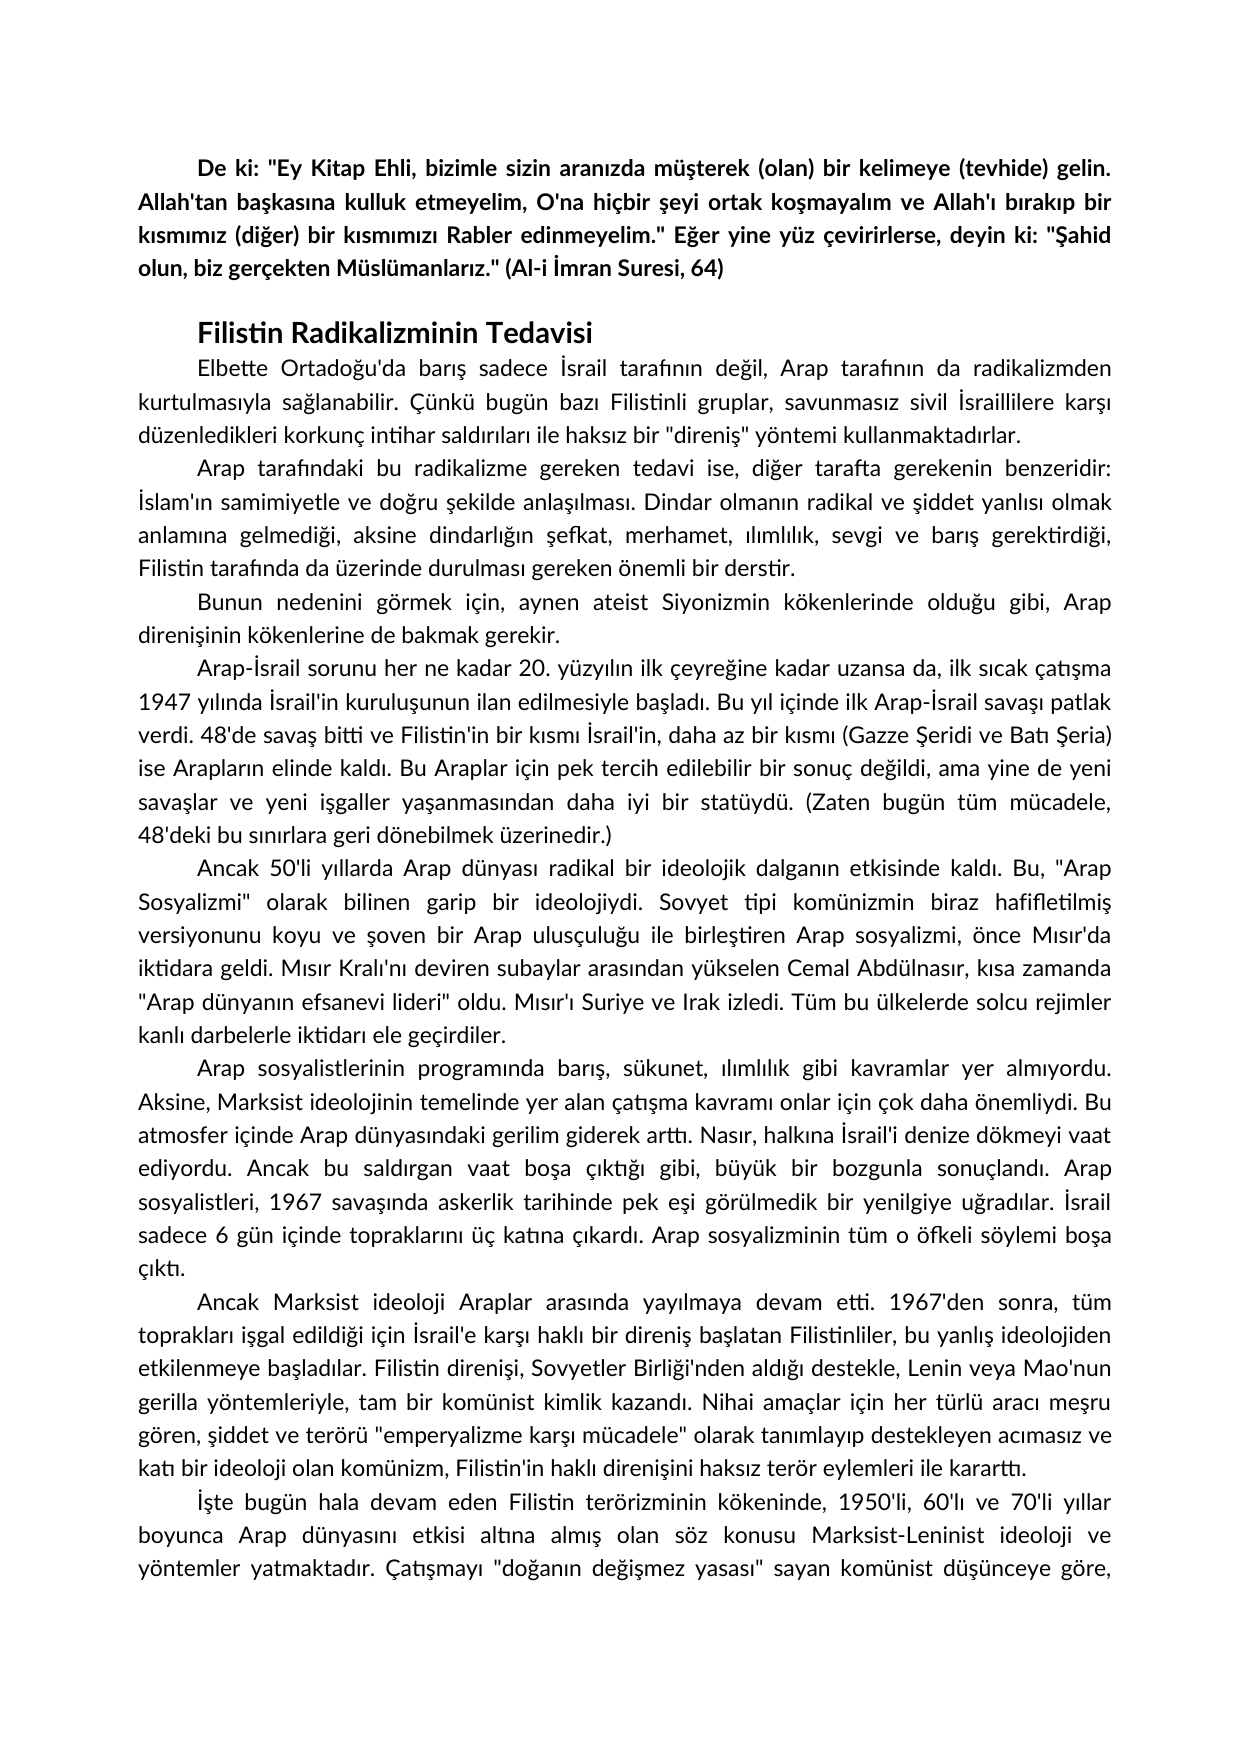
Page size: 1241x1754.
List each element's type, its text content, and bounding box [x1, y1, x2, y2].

text Ancak 50'li yıllarda Arap dünyası radikal bir ideolojik dalganın etkisinde kaldı. Bu, "Arap Sosyalizmi" olarak bilinen garip bir ideolojiydi. Sovyet tipi komünizmin biraz hafifletilmiş versiyonunu koyu ve şoven bir Arap ulusçuluğu ile birleştiren Arap sosyalizmi, önce Mısır'da iktidara geldi. Mısır Kralı'nı deviren subaylar arasından yükselen Cemal Abdülnasır, kısa zamanda "Arap dünyanın efsanevi lideri" oldu. Mısır'ı Suriye ve Irak izledi. Tüm bu ülkelerde solcu rejimler kanlı darbelerle iktidarı ele geçirdiler. [138, 850, 1113, 1050]
text Arap sosyalistlerinin programında barış, sükunet, ılımlılık gibi kavramlar yer almıyordu. Aksine, Marksist ideolojinin temelinde yer alan çatışma kavramı onlar için çok daha önemliydi. Bu atmosfer içinde Arap dünyasındaki gerilim giderek arttı. Nasır, halkına İsrail'i denize dökmeyi vaat ediyordu. Ancak bu saldırgan vaat boşa çıktığı gibi, büyük bir bozgunla sonuçlandı. Arap sosyalistleri, 1967 savaşında askerlik tarihinde pek eşi görülmedik bir yenilgiye uğradılar. İsrail sadece 6 gün içinde topraklarını üç katına çıkardı. Arap sosyalizminin tüm o öfkeli söylemi boşa çıktı. [138, 1050, 1113, 1283]
text Bunun nedenini görmek için, aynen ateist Siyonizmin kökenlerinde olduğu gibi, Arap direnişinin kökenlerine de bakmak gerekir. [138, 583, 1113, 650]
text Elbette Ortadoğu'da barış sadece İsrail tarafının değil, Arap tarafının da radikalizmden kurtulmasıyla sağlanabilir. Çünkü bugün bazı Filistinli gruplar, savunmasız sivil İsraillilere karşı düzenledikleri korkunç intihar saldırıları ile haksız bir "direniş" yöntemi kullanmaktadırlar. [138, 350, 1113, 450]
text Arap tarafındaki bu radikalizme gereken tedavi ise, diğer tarafta gerekenin benzeridir: İslam'ın samimiyetle ve doğru şekilde anlaşılması. Dindar olmanın radikal ve şiddet yanlısı olmak anlamına gelmediği, aksine dindarlığın şefkat, merhamet, ılımlılık, sevgi ve barış gerektirdiği, Filistin tarafında da üzerinde durulması gereken önemli bir derstir. [138, 450, 1113, 583]
text Arap-İsrail sorunu her ne kadar 20. yüzyılın ilk çeyreğine kadar uzansa da, ilk sıcak çatışma 1947 yılında İsrail'in kuruluşunun ilan edilmesiyle başladı. Bu yıl içinde ilk Arap-İsrail savaşı patlak verdi. 48'de savaş bitti ve Filistin'in bir kısmı İsrail'in, daha az bir kısmı (Gazze Şeridi ve Batı Şeria) ise Arapların elinde kaldı. Bu Araplar için pek tercih edilebilir bir sonuç değildi, ama yine de yeni savaşlar ve yeni işgaller yaşanmasından daha iyi bir statüydü. (Zaten bugün tüm mücadele, 48'deki bu sınırlara geri dönebilmek üzerinedir.) [138, 650, 1113, 850]
text Ancak Marksist ideoloji Araplar arasında yayılmaya devam etti. 1967'den sonra, tüm toprakları işgal edildiği için İsrail'e karşı haklı bir direniş başlatan Filistinliler, bu yanlış ideolojiden etkilenmeye başladılar. Filistin direnişi, Sovyetler Birliği'nden aldığı destekle, Lenin veya Mao'nun gerilla yöntemleriyle, tam bir komünist kimlik kazandı. Nihai amaçlar için her türlü aracı meşru gören, şiddet ve terörü "emperyalizme karşı mücadele" olarak tanımlayıp destekleyen acımasız ve katı bir ideoloji olan komünizm, Filistin'in haklı direnişini haksız terör eylemleri ile kararttı. [138, 1283, 1113, 1483]
text İşte bugün hala devam eden Filistin terörizminin kökeninde, 1950'li, 60'lı ve 70'li yıllar boyunca Arap dünyasını etkisi altına almış olan söz konusu Marksist-Leninist ideoloji ve yöntemler yatmaktadır. Çatışmayı "doğanın değişmez yasası" sayan komünist düşünceye göre, [138, 1483, 1113, 1583]
text De ki: "Ey Kitap Ehli, bizimle sizin aranızda müşterek (olan) bir kelimeye (tevhide) gelin. Allah'tan başkasına kulluk etmeyelim, O'na hiçbir şeyi ortak koşmayalım ve Allah'ı bırakıp bir kısmımız (diğer) bir kısmımızı Rabler edinmeyelim." Eğer yine yüz çevirirlerse, deyin ki: "Şahid olun, biz gerçekten Müslümanlarız." (Al-i İmran Suresi, 64) [138, 150, 1113, 283]
text Filistin Radikalizminin Tedavisi [138, 317, 1113, 350]
